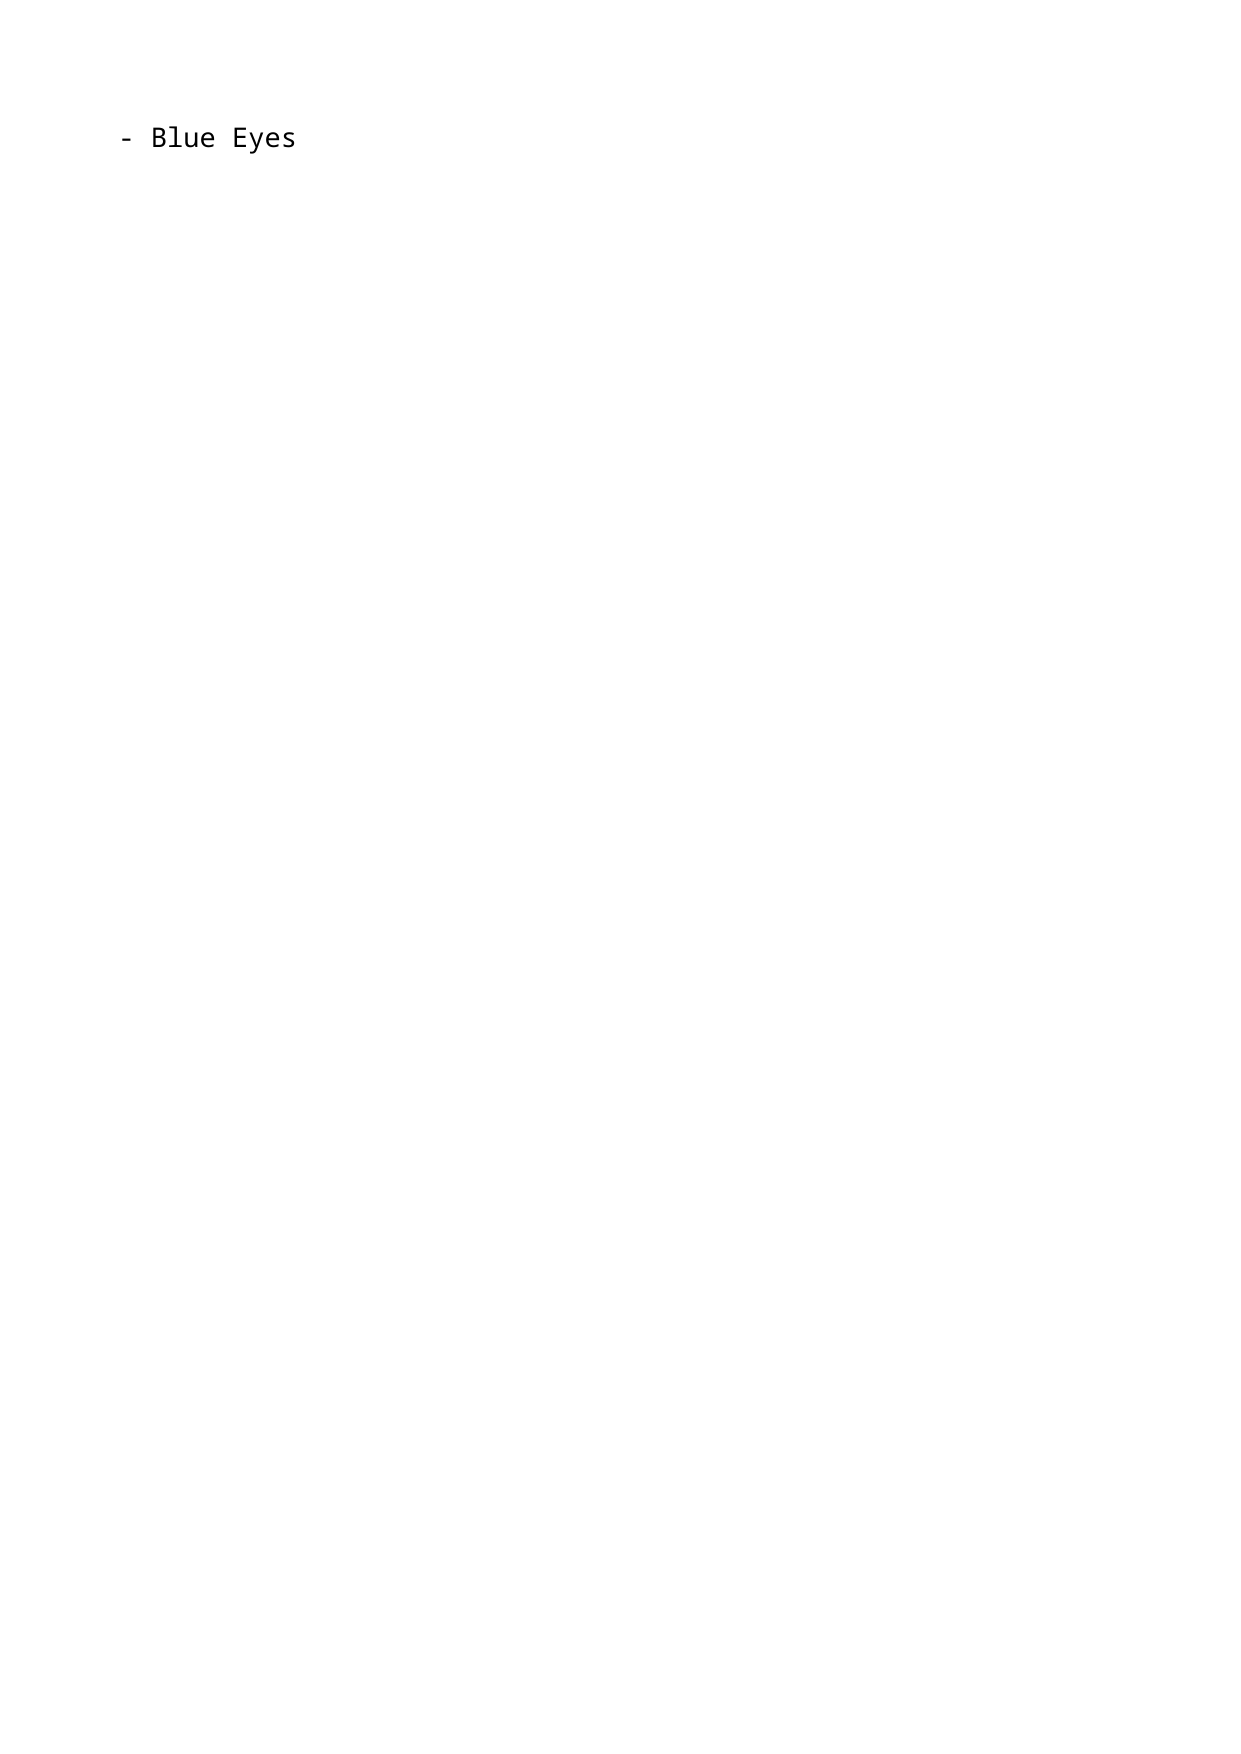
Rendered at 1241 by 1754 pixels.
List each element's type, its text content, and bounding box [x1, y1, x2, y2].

text - Blue Eyes [118, 118, 1122, 155]
